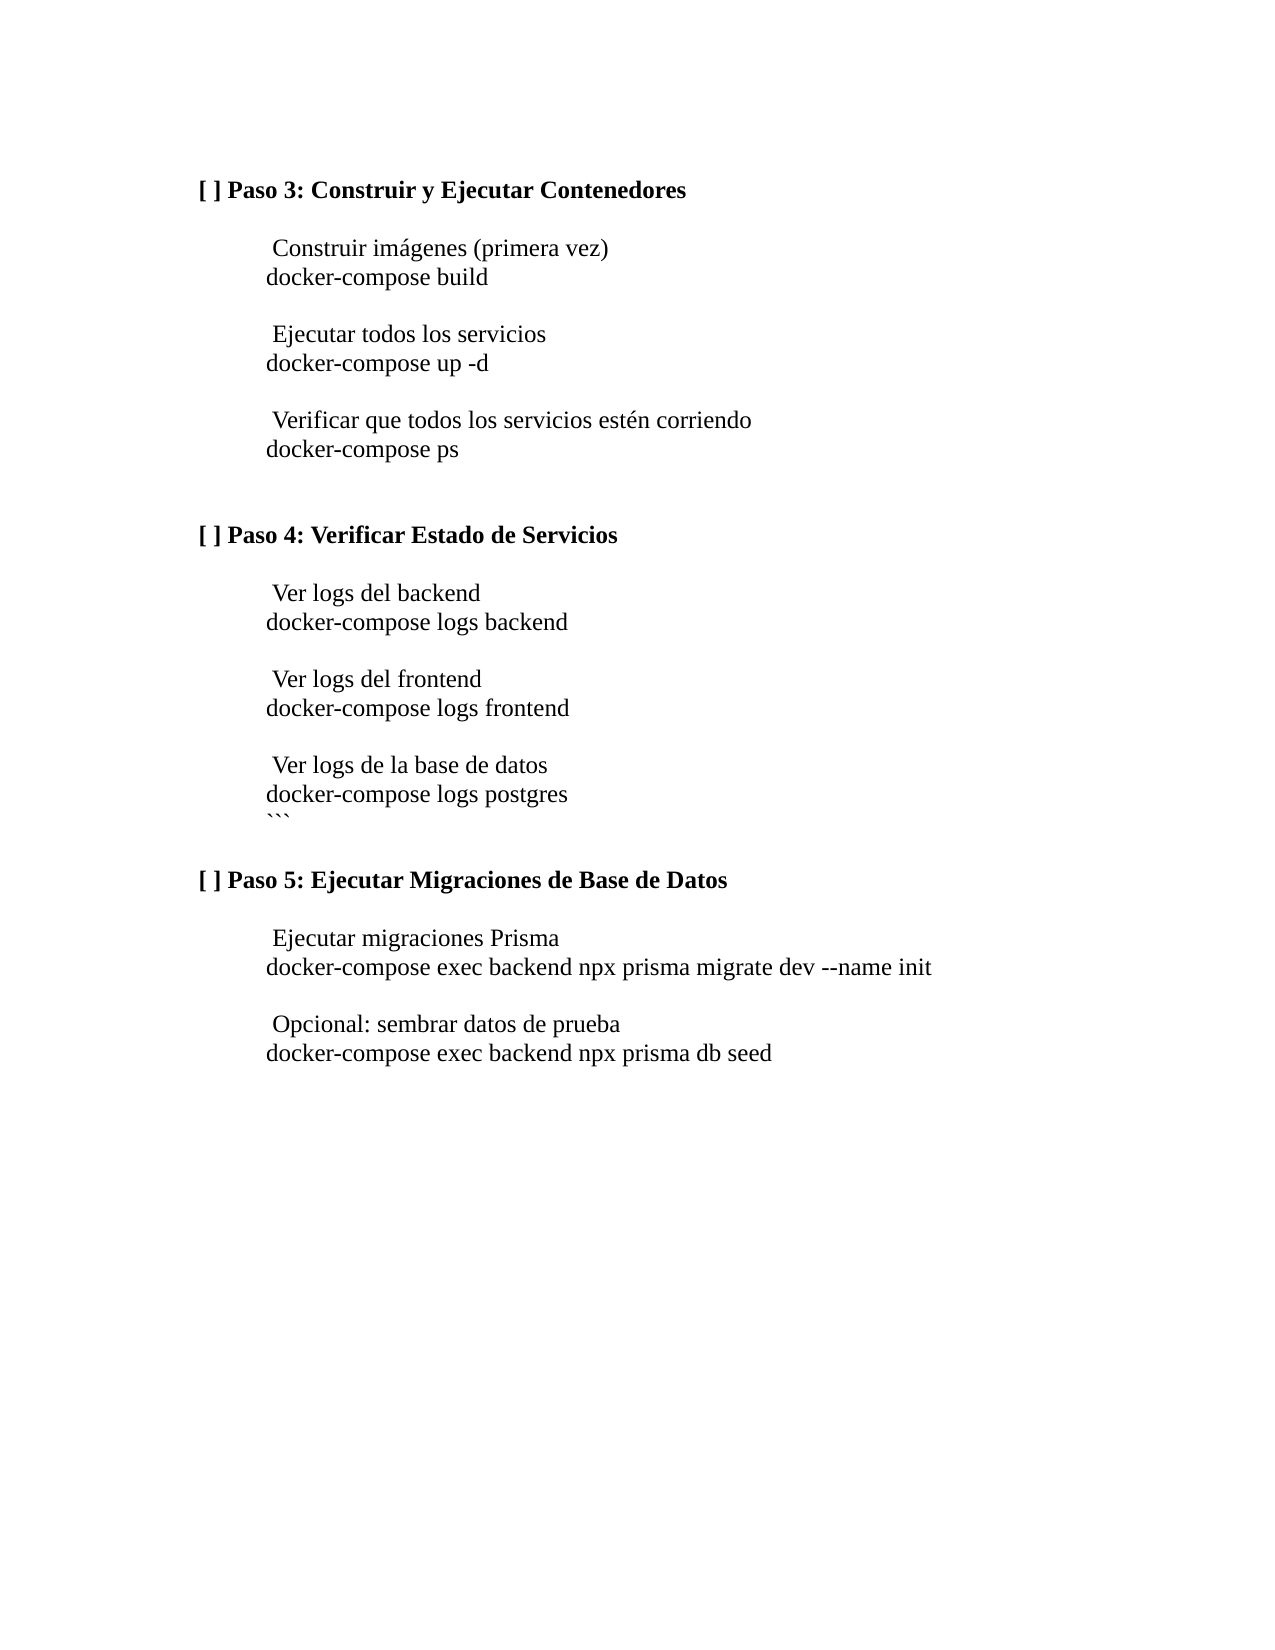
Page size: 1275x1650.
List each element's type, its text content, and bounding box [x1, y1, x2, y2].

text [ ] Paso 4: Verificar Estado de Servicios [192, 521, 1157, 549]
text docker-compose up -d [266, 348, 1157, 377]
text Construir imágenes (primera vez) [266, 233, 1157, 262]
text Ver logs de la base de datos [266, 751, 1157, 779]
text Ejecutar migraciones Prisma [266, 923, 1157, 952]
text docker-compose logs backend [266, 607, 1157, 636]
text docker-compose exec backend npx prisma migrate dev --name init [266, 952, 1157, 981]
text docker-compose build [266, 262, 1157, 291]
text Ver logs del backend [266, 578, 1157, 607]
text [ ] Paso 3: Construir y Ejecutar Contenedores [192, 176, 1157, 204]
text Ejecutar todos los servicios [266, 319, 1157, 348]
text Ver logs del frontend [266, 664, 1157, 693]
text docker-compose logs postgres [266, 779, 1157, 808]
text Verificar que todos los servicios estén corriendo [266, 406, 1157, 434]
text docker-compose logs frontend [266, 693, 1157, 722]
text docker-compose ps [266, 434, 1157, 463]
text Opcional: sembrar datos de prueba [266, 1009, 1157, 1038]
text [ ] Paso 5: Ejecutar Migraciones de Base de Datos [192, 866, 1157, 894]
text ``` [266, 808, 1157, 837]
text docker-compose exec backend npx prisma db seed [266, 1038, 1157, 1067]
